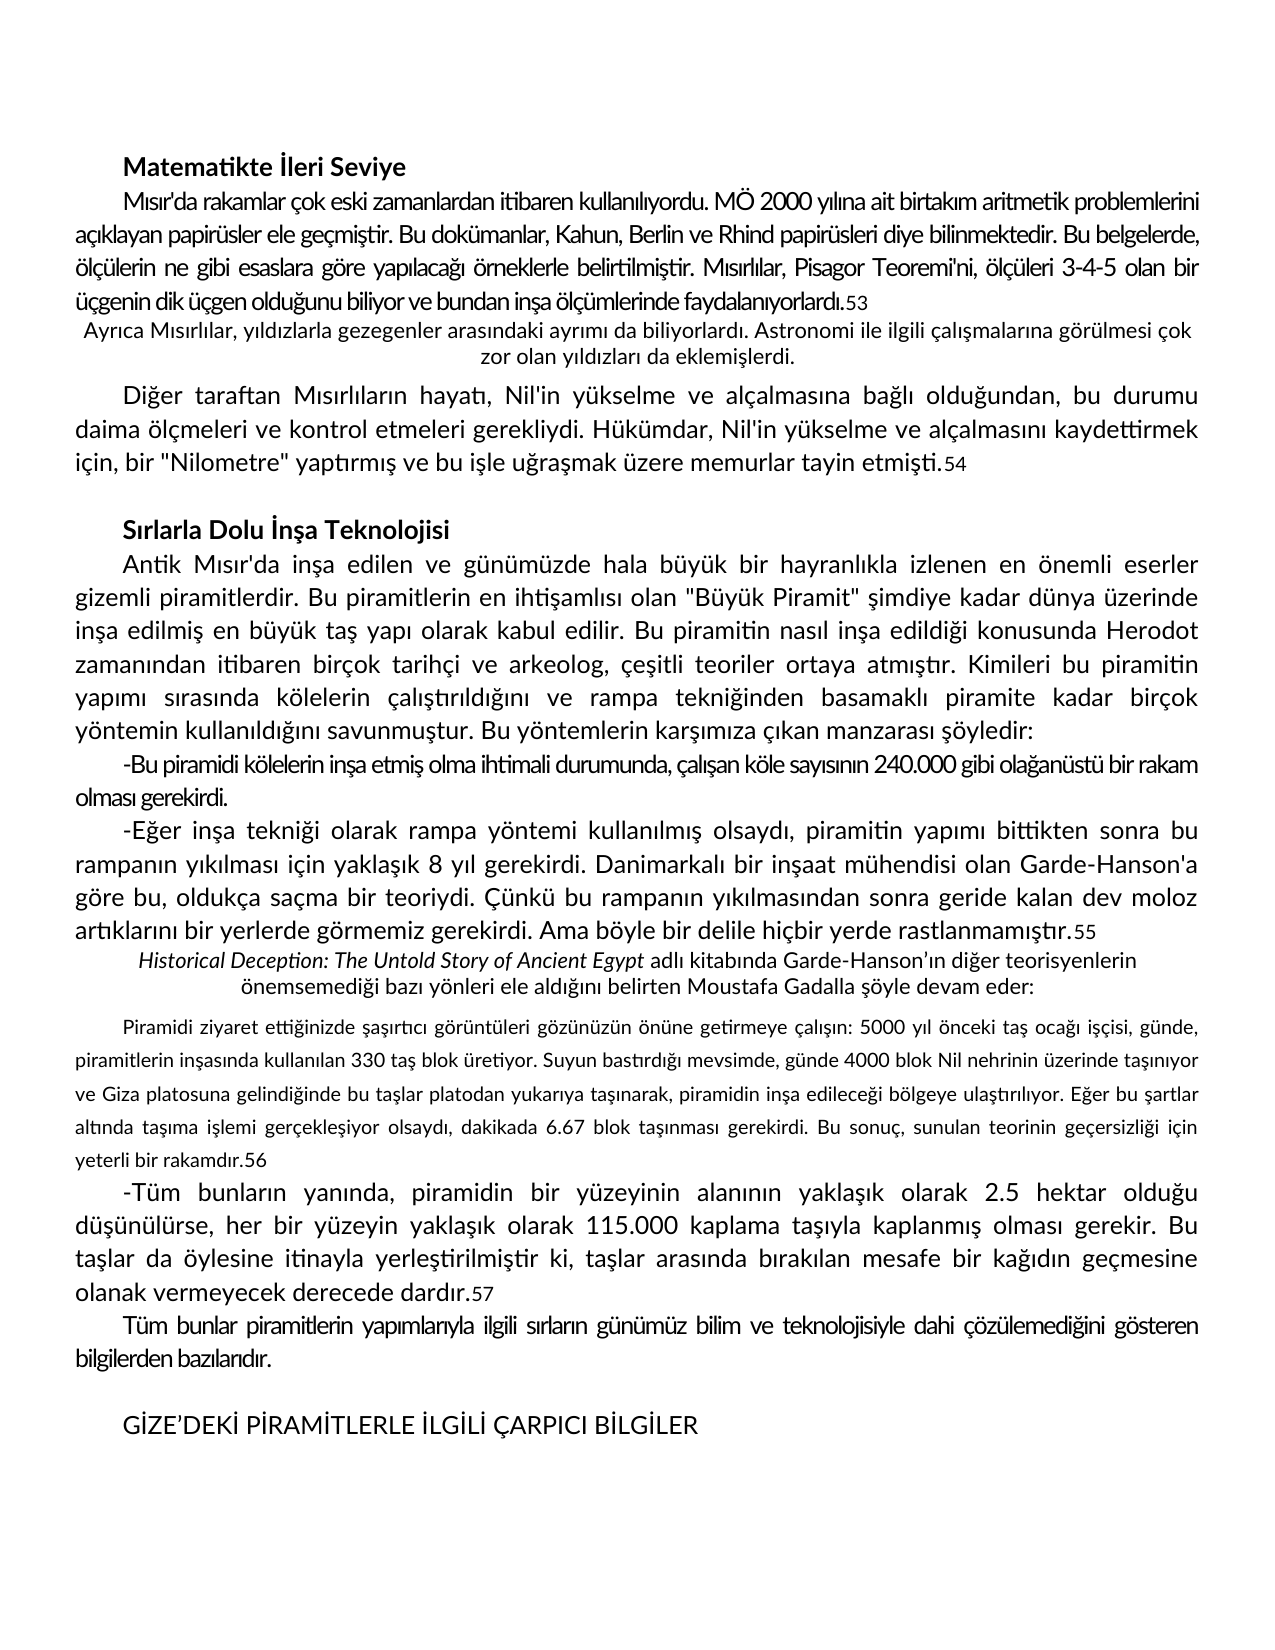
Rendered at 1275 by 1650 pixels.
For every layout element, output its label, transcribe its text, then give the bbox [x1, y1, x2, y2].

text Ayrıca Mısırlılar, yıldızlarla gezegenler arasındaki ayrımı da biliyorlardı. Astronomi ile ilgili çalışmalarına görülmesi çok zor olan yıldızları da eklemişlerdi. [75, 317, 1200, 369]
text -Eğer inşa tekniği olarak rampa yöntemi kullanılmış olsaydı, piramitin yapımı bittikten sonra bu rampanın yıkılması için yaklaşık 8 yıl gerekirdi. Danimarkalı bir inşaat mühendisi olan Garde-Hanson'a göre bu, oldukça saçma bir teoriydi. Çünkü bu rampanın yıkılmasından sonra geride kalan dev moloz artıklarını bir yerlerde görmemiz gerekirdi. Ama böyle bir delile hiçbir yerde rastlanmamıştır.55 [75, 813, 1200, 946]
text Antik Mısır'da inşa edilen ve günümüzde hala büyük bir hayranlıkla izlenen en önemli eserler gizemli piramitlerdir. Bu piramitlerin en ihtişamlısı olan "Büyük Piramit" şimdiye kadar dünya üzerinde inşa edilmiş en büyük taş yapı olarak kabul edilir. Bu piramitin nasıl inşa edildiği konusunda Herodot zamanından itibaren birçok tarihçi ve arkeolog, çeşitli teoriler ortaya atmıştır. Kimileri bu piramitin yapımı sırasında kölelerin çalıştırıldığını ve rampa tekniğinden basamaklı piramite kadar birçok yöntemin kullanıldığını savunmuştur. Bu yöntemlerin karşımıza çıkan manzarası şöyledir: [75, 546, 1200, 746]
text -Bu piramidi kölelerin inşa etmiş olma ihtimali durumunda, çalışan köle sayısının 240.000 gibi olağanüstü bir rakam olması gerekirdi. [75, 746, 1200, 813]
text Tüm bunlar piramitlerin yapımlarıyla ilgili sırların günümüz bilim ve teknolojisiyle dahi çözülemediğini gösteren bilgilerden bazılarıdır. [75, 1308, 1200, 1374]
text Sırlarla Dolu İnşa Teknolojisi [75, 513, 1200, 546]
text -Tüm bunların yanında, piramidin bir yüzeyinin alanının yaklaşık olarak 2.5 hektar olduğu düşünülürse, her bir yüzeyin yaklaşık olarak 115.000 kaplama taşıyla kaplanmış olması gerekir. Bu taşlar da öylesine itinayla yerleştirilmiştir ki, taşlar arasında bırakılan mesafe bir kağıdın geçmesine olanak vermeyecek derecede dardır.57 [75, 1174, 1200, 1308]
text Matematikte İleri Seviye [75, 150, 1200, 183]
text Mısır'da rakamlar çok eski zamanlardan itibaren kullanılıyordu. MÖ 2000 yılına ait birtakım aritmetik problemlerini açıklayan papirüsler ele geçmiştir. Bu dokümanlar, Kahun, Berlin ve Rhind papirüsleri diye bilinmektedir. Bu belgelerde, ölçülerin ne gibi esaslara göre yapılacağı örneklerle belirtilmiştir. Mısırlılar, Pisagor Teoremi'ni, ölçüleri 3-4-5 olan bir üçgenin dik üçgen olduğunu biliyor ve bundan inşa ölçümlerinde faydalanıyorlardı.53 [75, 183, 1200, 317]
text GİZE’DEKİ PİRAMİTLERLE İLGİLİ ÇARPICI BİLGİLER [75, 1408, 1200, 1441]
text Piramidi ziyaret ettiğinizde şaşırtıcı görüntüleri gözünüzün önüne getirmeye çalışın: 5000 yıl önceki taş ocağı işçisi, günde, piramitlerin inşasında kullanılan 330 taş blok üretiyor. Suyun bastırdığı mevsimde, günde 4000 blok Nil nehrinin üzerinde taşınıyor ve Giza platosuna gelindiğinde bu taşlar platodan yukarıya taşınarak, piramidin inşa edileceği bölgeye ulaştırılıyor. Eğer bu şartlar altında taşıma işlemi gerçekleşiyor olsaydı, dakikada 6.67 blok taşınması gerekirdi. Bu sonuç, sunulan teorinin geçersizliği için yeterli bir rakamdır.56 [75, 1008, 1200, 1174]
text Diğer taraftan Mısırlıların hayatı, Nil'in yükselme ve alçalmasına bağlı olduğundan, bu durumu daima ölçmeleri ve kontrol etmeleri gerekliydi. Hükümdar, Nil'in yükselme ve alçalmasını kaydettirmek için, bir "Nilometre" yaptırmış ve bu işle uğraşmak üzere memurlar tayin etmişti.54 [75, 378, 1200, 478]
text Historical Deception: The Untold Story of Ancient Egypt adlı kitabında Garde-Hanson’ın diğer teorisyenlerin önemsemediği bazı yönleri ele aldığını belirten Moustafa Gadalla şöyle devam eder: [75, 946, 1200, 999]
